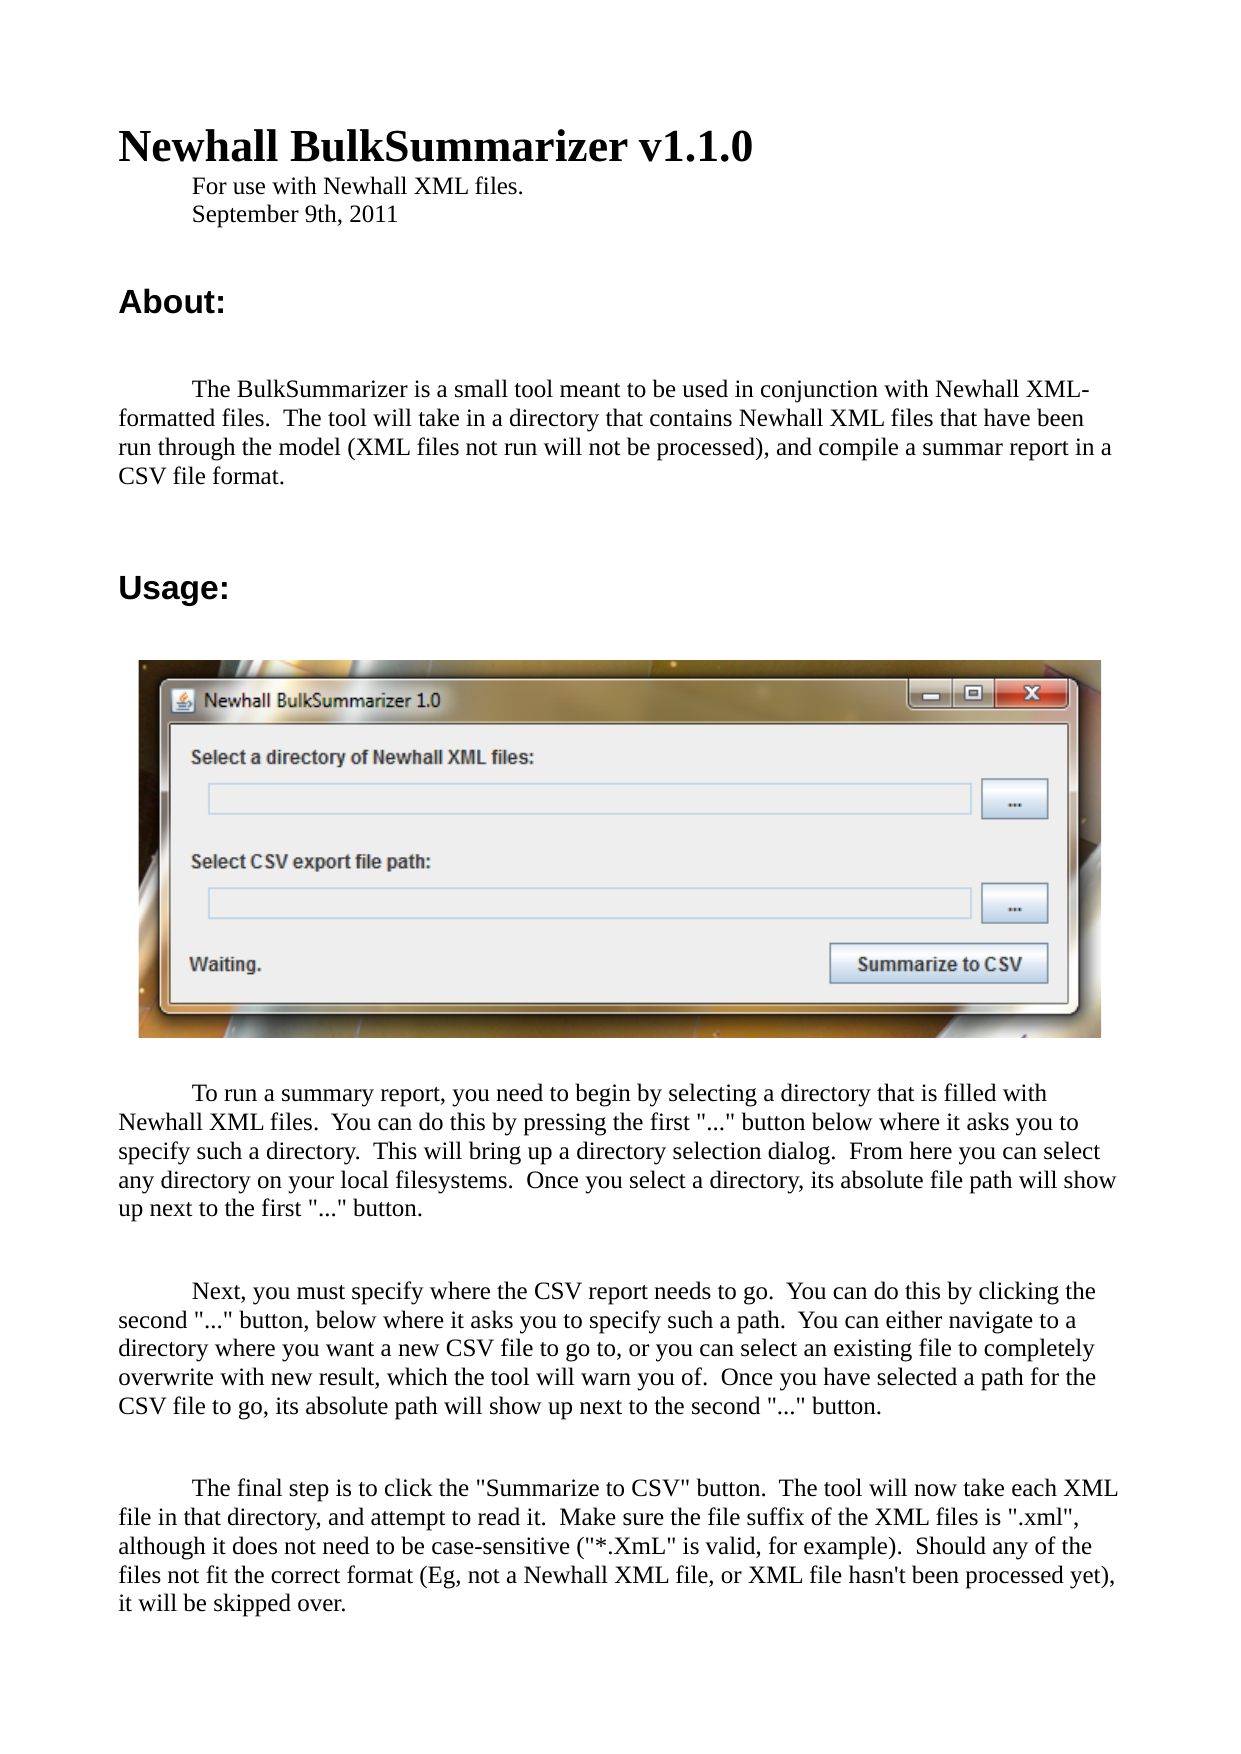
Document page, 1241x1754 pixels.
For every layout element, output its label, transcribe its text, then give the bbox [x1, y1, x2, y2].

text Newhall BulkSummarizer v1.1.0 [118, 118, 1122, 171]
text The final step is to click the "Summarize to CSV" button. The tool will now take each XML file in that directory, and attempt to read it. Make sure the file suffix of the XML files is ".xml", although it does not need to be case-sensitive ("*.XmL" is valid, for example). Should any of the files not fit the correct format (Eg, not a Newhall XML file, or XML file hasn't been processed yet), it will be skipped over. [118, 1473, 1122, 1617]
subtitle Usage: [118, 568, 1122, 607]
subtitle About: [118, 282, 1122, 321]
text For use with Newhall XML files. [118, 171, 1122, 199]
text To run a summary report, you need to begin by selecting a directory that is filled with Newhall XML files. You can do this by pressing the first "..." button below where it asks you to specify such a directory. This will bring up a directory selection dialog. From here you can select any directory on your local filesystems. Once you select a directory, its absolute file path will show up next to the first "..." button. [118, 1078, 1122, 1222]
text Next, you must specify where the CSV report needs to go. You can do this by clicking the second "..." button, below where it asks you to specify such a path. You can either navigate to a directory where you want a new CSV file to go to, or you can select an existing file to completely overwrite with new result, which the tool will warn you of. Once you have selected a path for the CSV file to go, its absolute path will show up next to the second "..." button. [118, 1276, 1122, 1420]
text September 9th, 2011 [118, 199, 1122, 228]
text The BulkSummarizer is a small tool meant to be used in conjunction with Newhall XML-formatted files. The tool will take in a directory that contains Newhall XML files that have been run through the model (XML files not run will not be processed), and compile a summar report in a CSV file format. [118, 374, 1122, 489]
